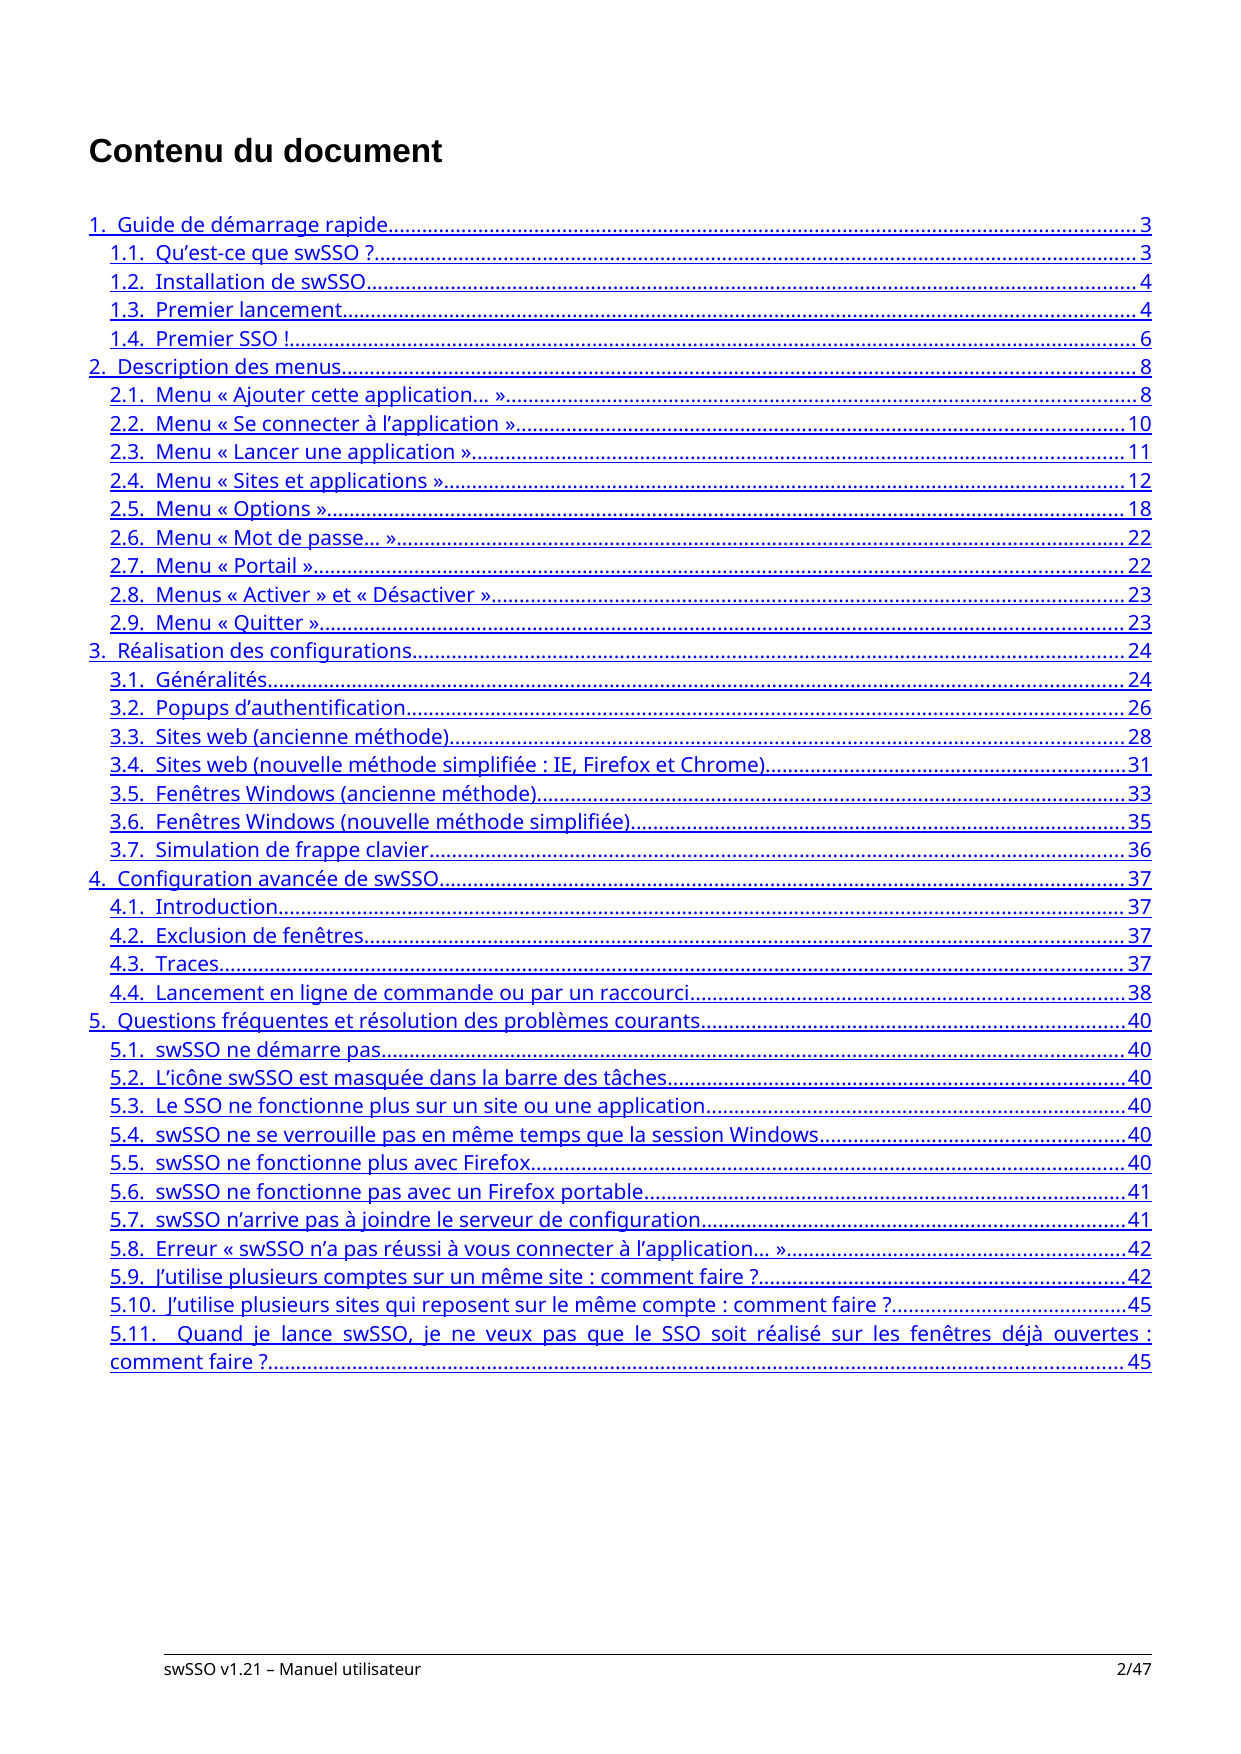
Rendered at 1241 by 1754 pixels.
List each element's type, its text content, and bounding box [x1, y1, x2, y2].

text 2.5. Menu « Options » 18 [109, 494, 1152, 518]
text [109, 1088, 1152, 1092]
text [109, 1230, 1152, 1234]
text 4.1. Introduction 37 [109, 892, 1152, 917]
text 1.1. Qu’est-ce que swSSO ? 3 [109, 238, 1152, 263]
text 3. Réalisation des configurations 24 [89, 637, 1152, 661]
text 2.1. Menu « Ajouter cette application... » 8 [109, 381, 1152, 405]
text 2.3. Menu « Lancer une application » 11 [109, 437, 1152, 462]
text 5.10. J’utilise plusieurs sites qui reposent sur le même compte : comment faire ? 45 [109, 1291, 1152, 1315]
text 2. Description des menus 8 [89, 352, 1152, 376]
text 3.4. Sites web (nouvelle méthode simplifiée : IE, Firefox et Chrome) 31 [109, 750, 1152, 774]
text [109, 832, 1152, 836]
text 1.2. Installation de swSSO 4 [109, 267, 1152, 291]
text [109, 320, 1152, 324]
text 5.7. swSSO n’arrive pas à joindre le serveur de configuration 41 [109, 1205, 1152, 1229]
text 3.2. Popups d’authentification 26 [109, 693, 1152, 718]
text 5.3. Le SSO ne fonctionne plus sur un site ou une application 40 [109, 1092, 1152, 1116]
text 2.2. Menu « Se connecter à l’application » 10 [109, 409, 1152, 433]
text 5. Questions fréquentes et résolution des problèmes courants 40 [89, 1006, 1152, 1030]
text 3.3. Sites web (ancienne méthode) 28 [109, 722, 1152, 746]
text 5.9. J’utilise plusieurs comptes sur un même site : comment faire ? 42 [109, 1262, 1152, 1286]
text [109, 633, 1152, 637]
text 5.6. swSSO ne fonctionne pas avec un Firefox portable 41 [109, 1177, 1152, 1201]
text 5.5. swSSO ne fonctionne plus avec Firefox 40 [109, 1148, 1152, 1173]
text 3.7. Simulation de frappe clavier 36 [109, 836, 1152, 860]
text 4.3. Traces 37 [109, 949, 1152, 973]
text 1.4. Premier SSO ! 6 [109, 324, 1152, 348]
text 2.4. Menu « Sites et applications » 12 [109, 466, 1152, 490]
text 1. Guide de démarrage rapide 3 [89, 210, 1152, 234]
text [109, 775, 1152, 779]
text 4. Configuration avancée de swSSO 37 [89, 864, 1152, 888]
text 3.6. Fenêtres Windows (nouvelle méthode simplifiée) 35 [109, 807, 1152, 831]
text [109, 576, 1152, 580]
text 4.2. Exclusion de fenêtres 37 [109, 921, 1152, 945]
text 3.1. Généralités 24 [109, 665, 1152, 689]
text 5.8. Erreur « swSSO n’a pas réussi à vous connecter à l’application… » 42 [109, 1234, 1152, 1258]
text Contenu du document [89, 131, 1152, 169]
text 5.11. Quand je lance swSSO, je ne veux pas que le SSO soit réalisé sur les fenêtres déjà ouvertes : comment faire ? 45 [109, 1319, 1152, 1343]
text 4.4. Lancement en ligne de commande ou par un raccourci 38 [109, 978, 1152, 1002]
text 2.8. Menus « Activer » et « Désactiver » 23 [109, 580, 1152, 604]
text 5.1. swSSO ne démarre pas 40 [109, 1035, 1152, 1059]
text 3.5. Fenêtres Windows (ancienne méthode) 33 [109, 779, 1152, 803]
text 5.2. L’icône swSSO est masquée dans la barre des tâches 40 [109, 1063, 1152, 1087]
text 2.6. Menu « Mot de passe… » 22 [109, 523, 1152, 547]
text 2.7. Menu « Portail » 22 [109, 551, 1152, 575]
text 2.9. Menu « Quitter » 23 [109, 608, 1152, 632]
text [109, 519, 1152, 523]
text 5.4. swSSO ne se verrouille pas en même temps que la session Windows 40 [109, 1120, 1152, 1144]
text [109, 1287, 1152, 1291]
text 5.11. Quand je lance swSSO, je ne veux pas que le SSO soit réalisé sur les fenêtres déjà ouvertes : comment faire ? 45 [109, 1344, 1152, 1372]
text [109, 974, 1152, 978]
text 1.3. Premier lancement 4 [109, 295, 1152, 319]
